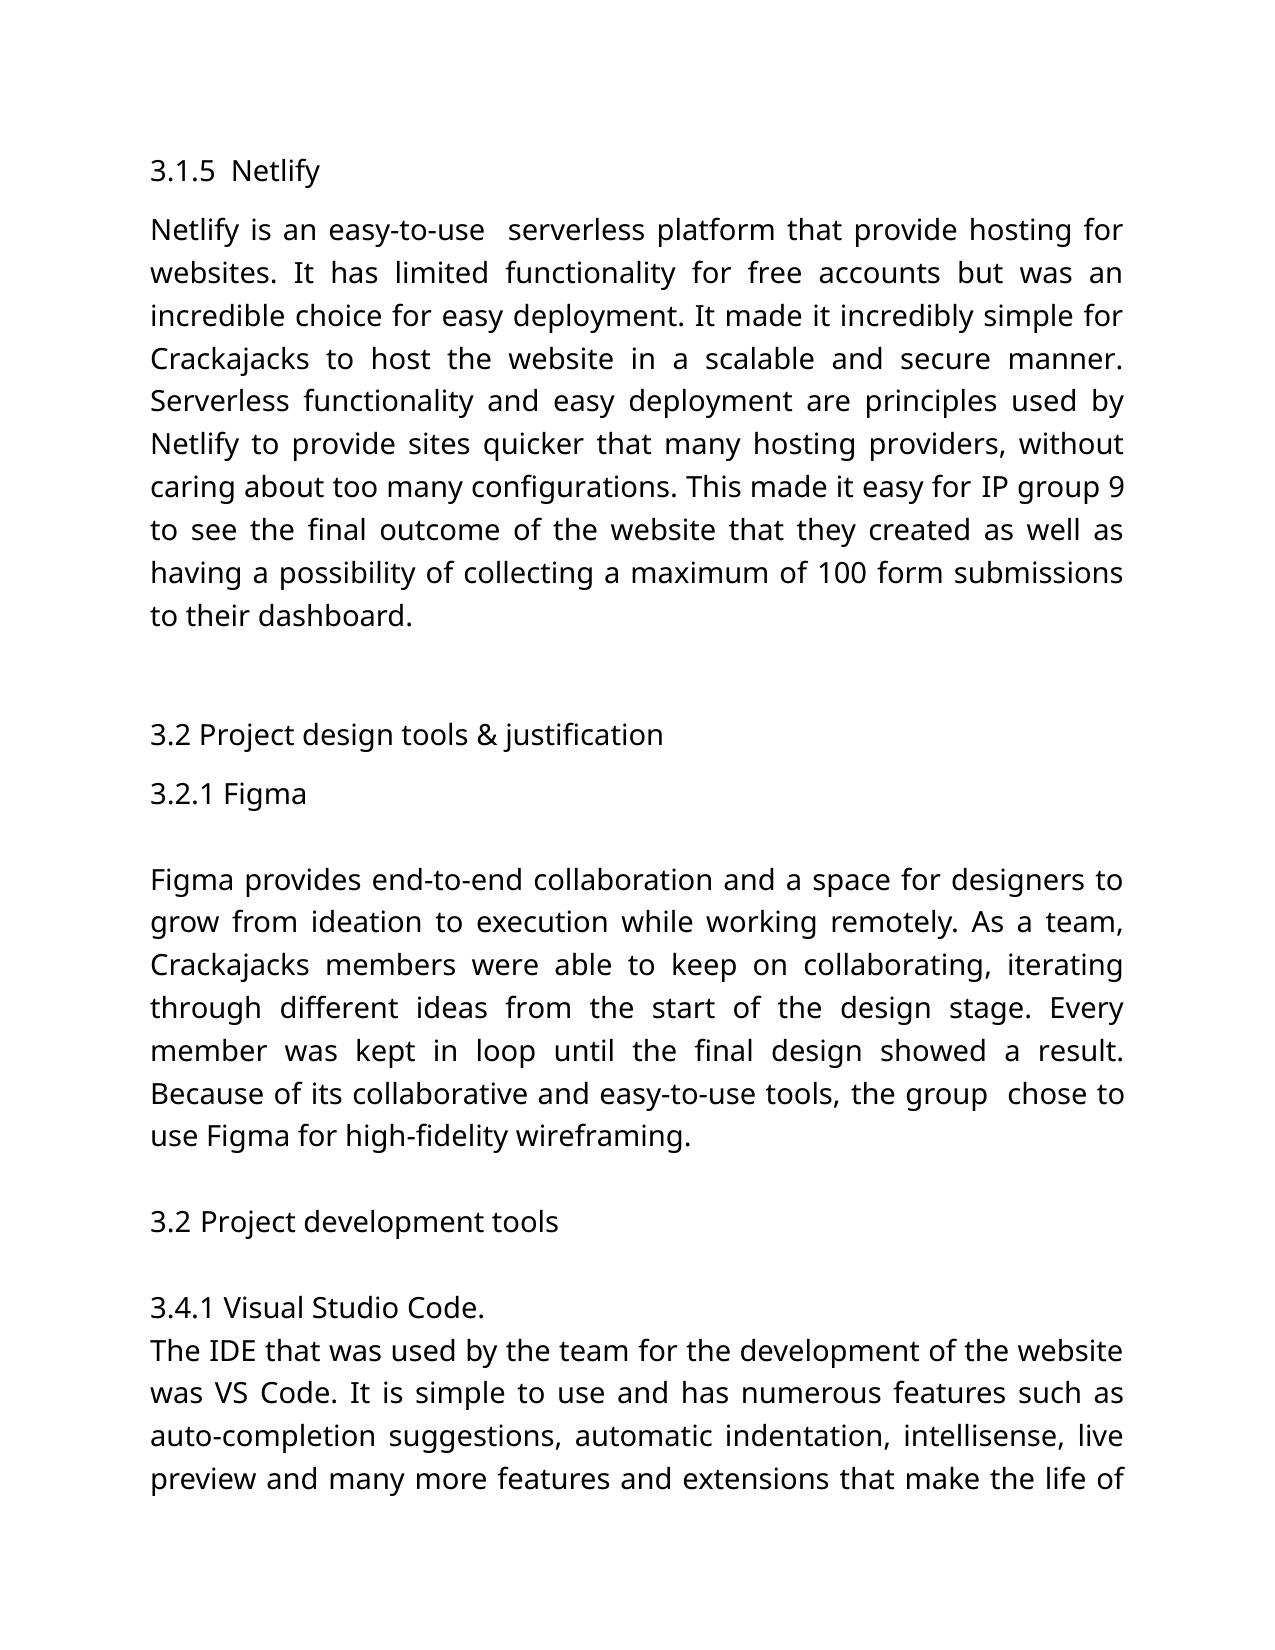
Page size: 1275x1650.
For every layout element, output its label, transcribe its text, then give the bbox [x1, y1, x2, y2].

list Figma provides end-to-end collaboration and a space for designers to grow from ideation to execution while working remotely. As a team, Crackajacks members were able to keep on collaborating, iterating through different ideas from the start of the design stage. Every member was kept in loop until the final design showed a result. Because of its collaborative and easy-to-use tools, the group chose to use Figma for high-fidelity wireframing. [150, 859, 1125, 1155]
text Netlify is an easy-to-use serverless platform that provide hosting for websites. It has limited functionality for free accounts but was an incredible choice for easy deployment. It made it incredibly simple for Crackajacks to host the website in a scalable and secure manner. Serverless functionality and easy deployment are principles used by Netlify to provide sites quicker that many hosting providers, without caring about too many configurations. This made it easy for IP group 9 to see the final outcome of the website that they created as well as having a possibility of collecting a maximum of 100 form submissions to their dashboard. [150, 209, 1125, 634]
list Project development tools [150, 1201, 1125, 1241]
list 3.1.5 Netlify [150, 150, 1125, 190]
list The IDE that was used by the team for the development of the website was VS Code. It is simple to use and has numerous features such as auto-completion suggestions, automatic indentation, intellisense, live preview and many more features and extensions that make the life of [150, 1330, 1125, 1498]
text 3.2 Project design tools & justification [150, 714, 1125, 753]
list 3.4.1 Visual Studio Code. [150, 1287, 1125, 1327]
list 3.2.1 Figma [150, 773, 1125, 813]
